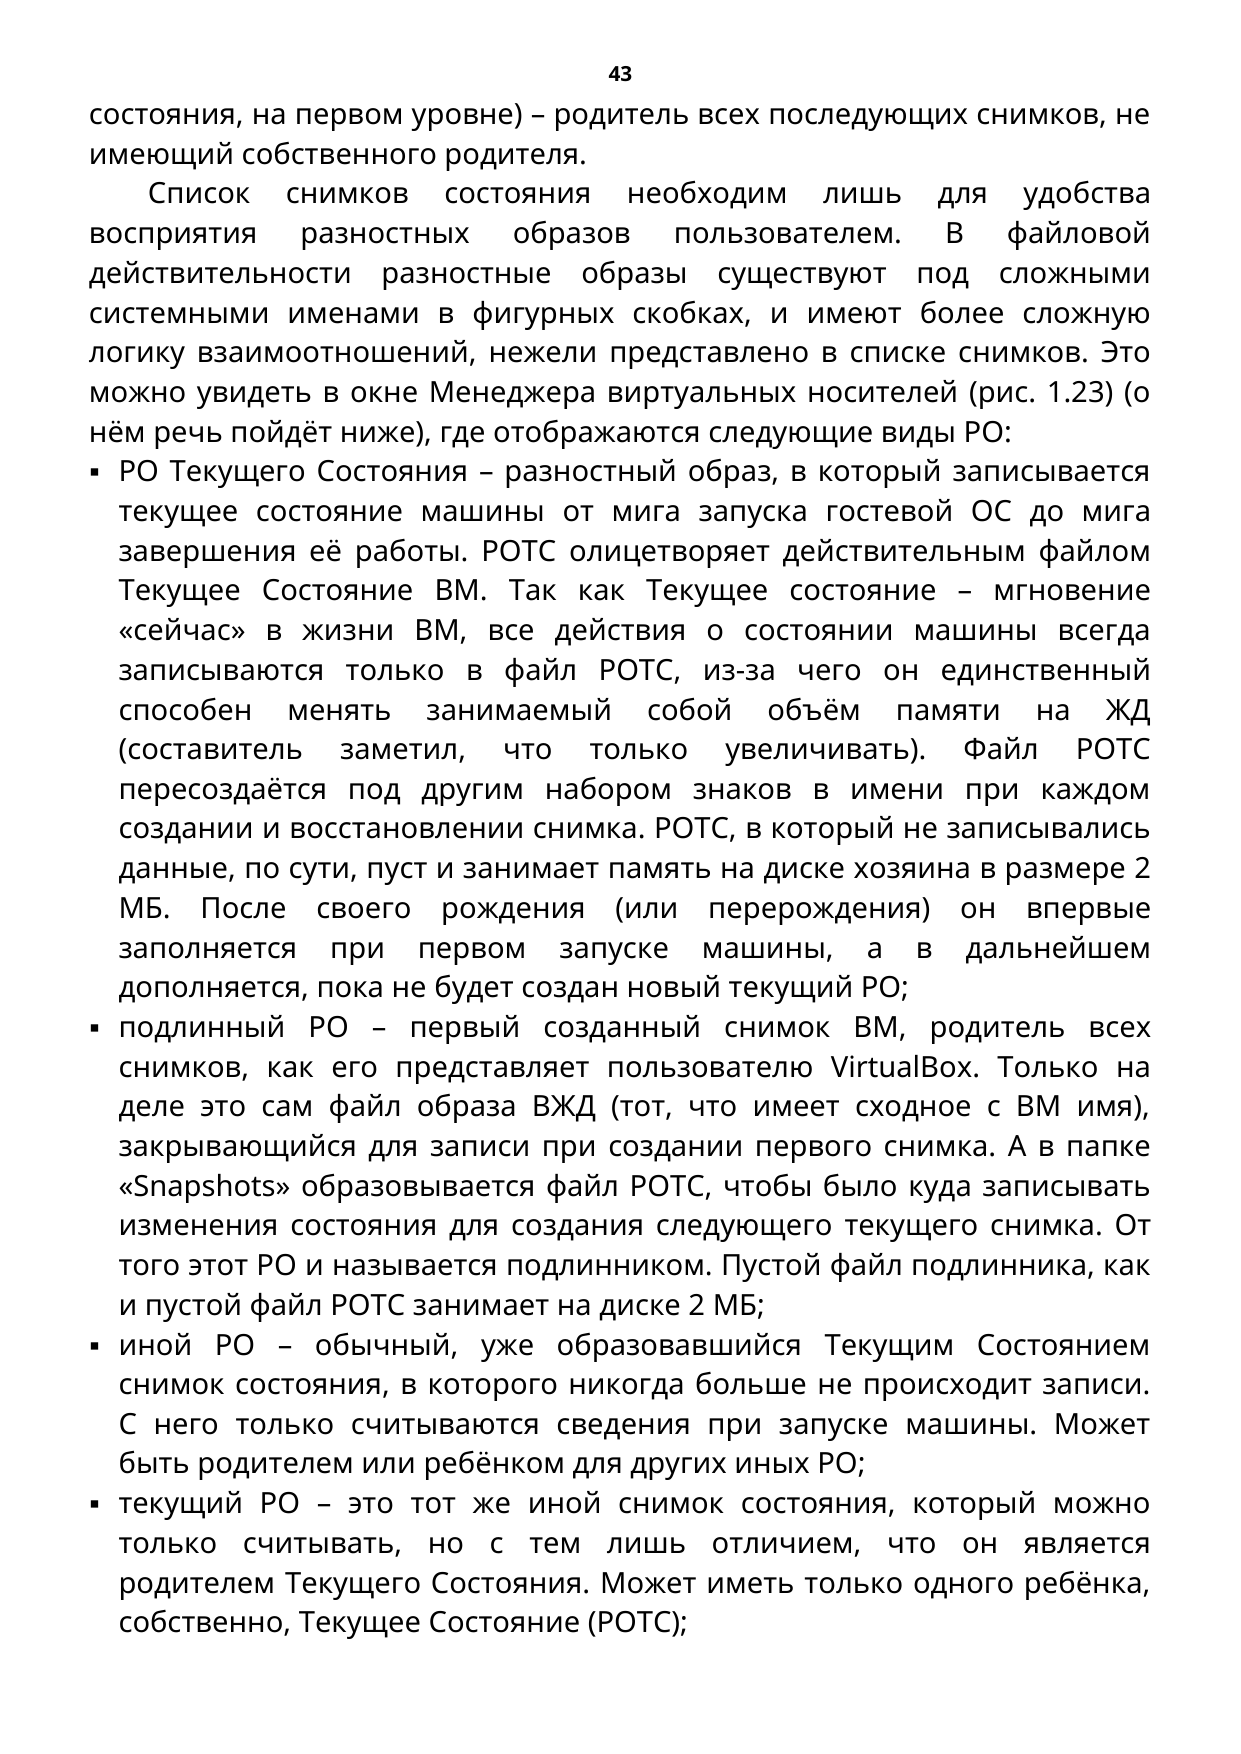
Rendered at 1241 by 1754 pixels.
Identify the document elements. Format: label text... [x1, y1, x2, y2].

list подлинный РО – первый созданный снимок ВМ, родитель всех снимков, как его представляет пользователю VirtualBox. Только на деле это сам файл образа ВЖД (тот, что имеет сходное с ВМ имя), закрывающийся для записи при создании первого снимка. А в папке «Snapshots» образовывается файл РОТС, чтобы было куда записывать изменения состояния для создания следующего текущего снимка. От того этот РО и называется подлинником. Пустой файл подлинника, как и пустой файл РОТС занимает на диске 2 МБ; [89, 1006, 1152, 1324]
list иной РО – обычный, уже образовавшийся Текущим Состоянием снимок состояния, в которого никогда больше не происходит записи. С него только считываются сведения при запуске машины. Может быть родителем или ребёнком для других иных РО; [89, 1324, 1152, 1482]
list текущий РО – это тот же иной снимок состояния, который можно только считывать, но с тем лишь отличием, что он является родителем Текущего Состояния. Может иметь только одного ребёнка, собственно, Текущее Состояние (РОТС); [89, 1482, 1152, 1641]
text состояния, на первом уровне) – родитель всех последующих снимков, не имеющий собственного родителя. [89, 93, 1152, 173]
list РО Текущего Состояния – разностный образ, в который записывается текущее состояние машины от мига запуска гостевой ОС до мига завершения её работы. РОТС олицетворяет действительным файлом Текущее Состояние ВМ. Так как Текущее состояние – мгновение «сейчас» в жизни ВМ, все действия о состоянии машины всегда записываются только в файл РОТС, из-за чего он единственный способен менять занимаемый собой объём памяти на ЖД (составитель заметил, что только увеличивать). Файл РОТС пересоздаётся под другим набором знаков в имени при каждом создании и восстановлении снимка. РОТС, в который не записывались данные, по сути, пуст и занимает память на диске хозяина в размере 2 МБ. После своего рождения (или перерождения) он впервые заполняется при первом запуске машины, а в дальнейшем дополняется, пока не будет создан новый текущий РО; [89, 451, 1152, 1006]
text Список снимков состояния необходим лишь для удобства восприятия разностных образов пользователем. В файловой действительности разностные образы существуют под сложными системными именами в фигурных скобках, и имеют более сложную логику взаимоотношений, нежели представлено в списке снимков. Это можно увидеть в окне Менеджера виртуальных носителей (рис. 1.23) (о нём речь пойдёт ниже), где отображаются следующие виды РО: [89, 173, 1152, 451]
